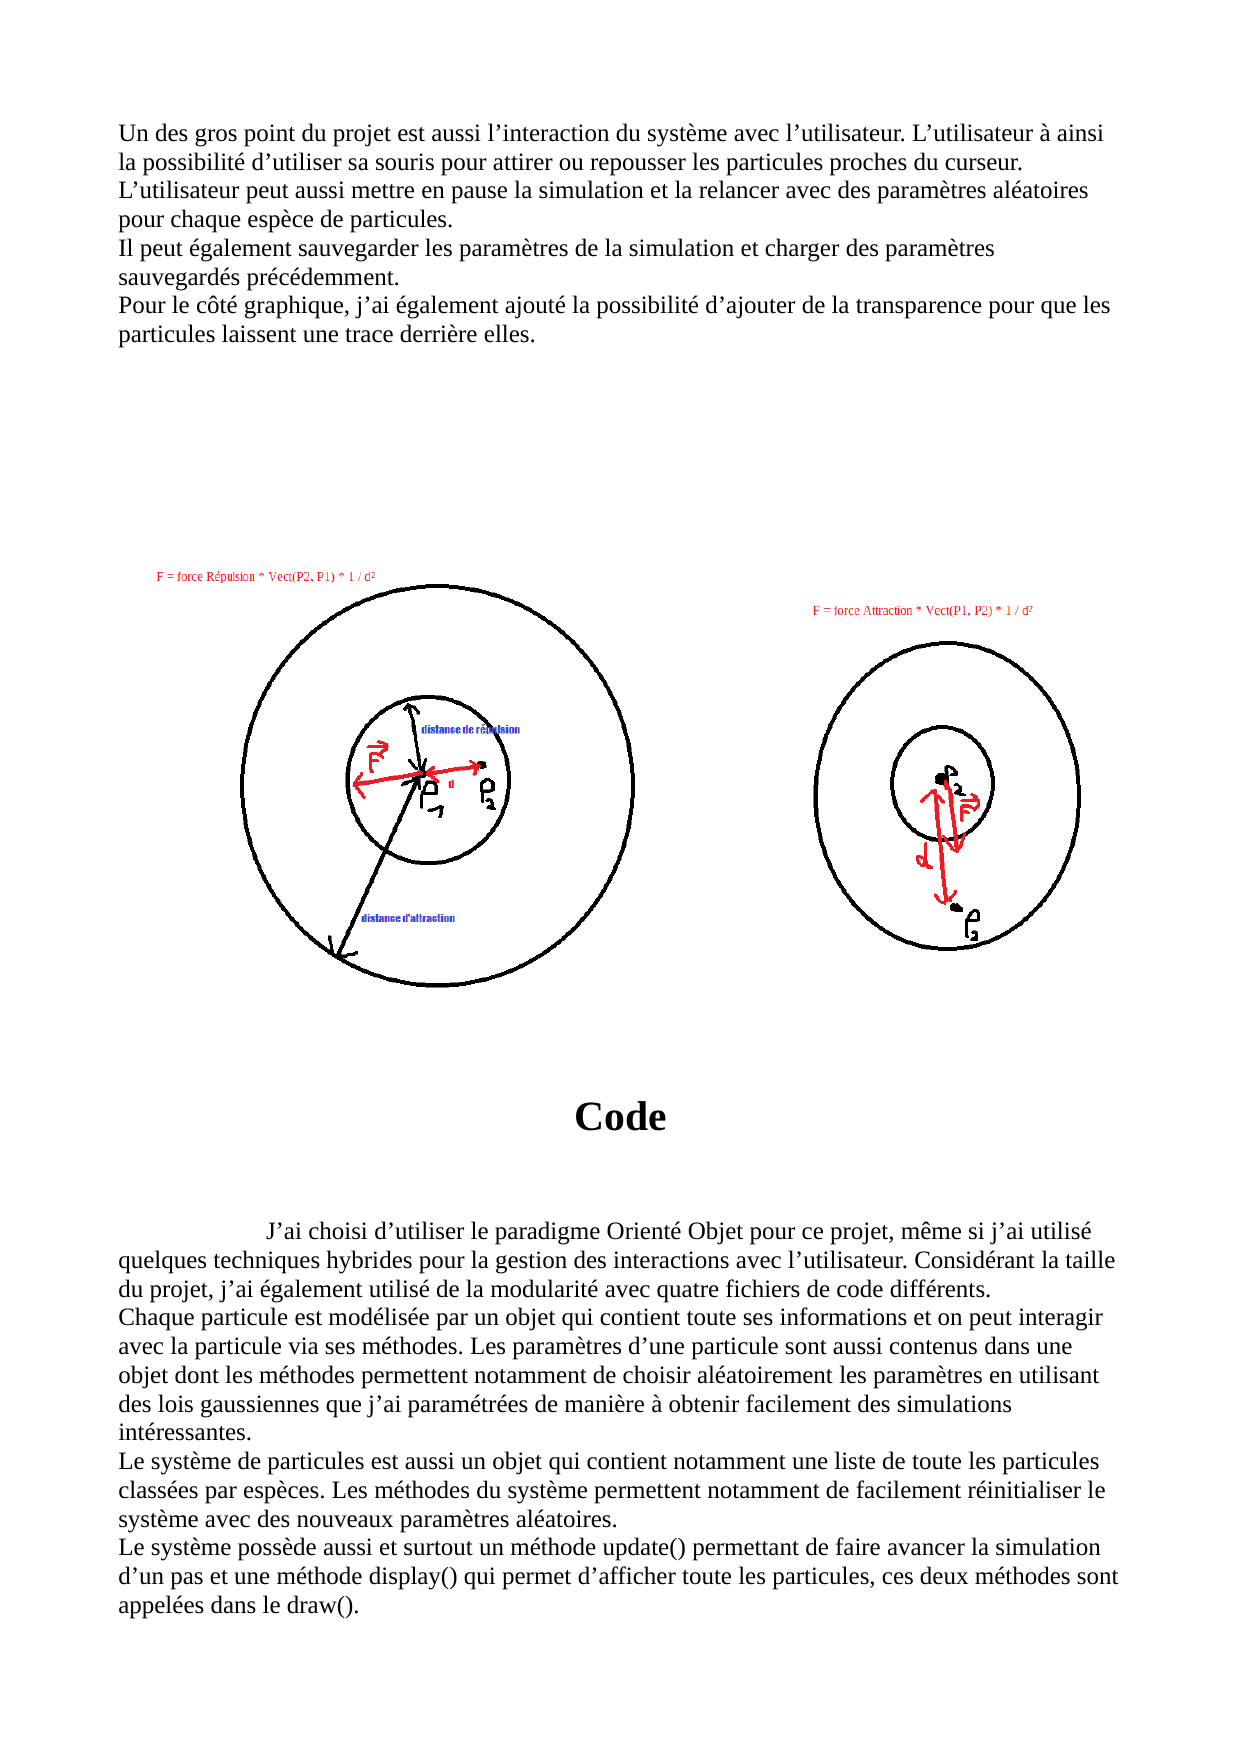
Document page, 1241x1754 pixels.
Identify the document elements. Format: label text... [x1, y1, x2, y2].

text Un des gros point du projet est aussi l’interaction du système avec l’utilisateur. L’utilisateur à ainsi la possibilité d’utiliser sa souris pour attirer ou repousser les particules proches du curseur. [118, 118, 1122, 176]
text Code [118, 1092, 1122, 1139]
picture [145, 550, 1150, 1006]
text Il peut également sauvegarder les paramètres de la simulation et charger des paramètres sauvegardés précédemment. [118, 233, 1122, 291]
text Le système de particules est aussi un objet qui contient notamment une liste de toute les particules classées par espèces. Les méthodes du système permettent notamment de facilement réinitialiser le système avec des nouveaux paramètres aléatoires. [118, 1446, 1122, 1532]
text Le système possède aussi et surtout un méthode update() permettant de faire avancer la simulation d’un pas et une méthode display() qui permet d’afficher toute les particules, ces deux méthodes sont appelées dans le draw(). [118, 1532, 1122, 1619]
text Pour le côté graphique, j’ai également ajouté la possibilité d’ajouter de la transparence pour que les particules laissent une trace derrière elles. [118, 291, 1122, 348]
text J’ai choisi d’utiliser le paradigme Orienté Objet pour ce projet, même si j’ai utilisé quelques techniques hybrides pour la gestion des interactions avec l’utilisateur. Considérant la taille du projet, j’ai également utilisé de la modularité avec quatre fichiers de code différents. [118, 1216, 1122, 1302]
text Chaque particule est modélisée par un objet qui contient toute ses informations et on peut interagir avec la particule via ses méthodes. Les paramètres d’une particule sont aussi contenus dans une objet dont les méthodes permettent notamment de choisir aléatoirement les paramètres en utilisant des lois gaussiennes que j’ai paramétrées de manière à obtenir facilement des simulations intéressantes. [118, 1302, 1122, 1446]
text L’utilisateur peut aussi mettre en pause la simulation et la relancer avec des paramètres aléatoires pour chaque espèce de particules. [118, 176, 1122, 233]
